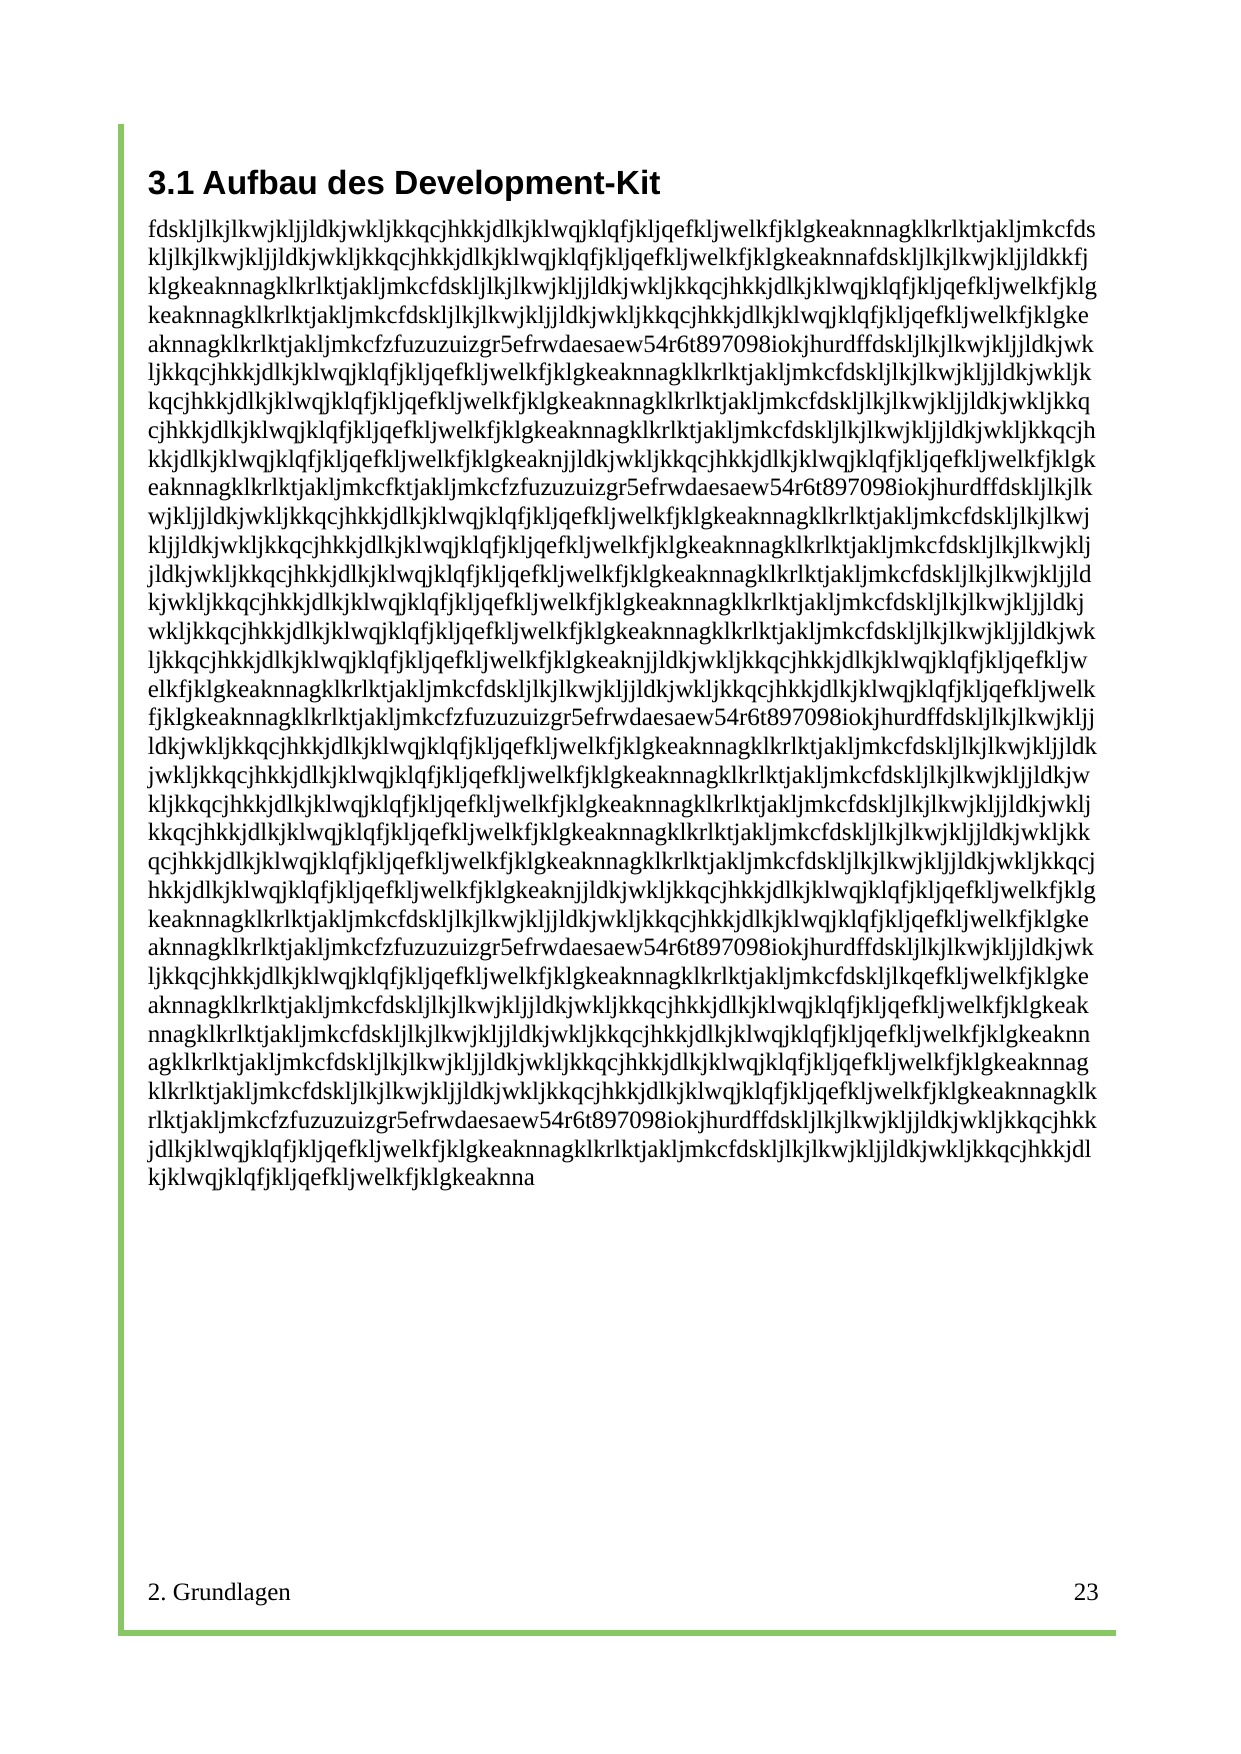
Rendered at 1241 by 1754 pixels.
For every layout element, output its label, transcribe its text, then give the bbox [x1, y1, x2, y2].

subtitle 3.1 Aufbau des Development-Kit [148, 163, 1098, 201]
text fdskljlkjlkwjkljjldkjwkljkkqcjhkkjdlkjklwqjklqfjkljqefkljwelkfjklgkeaknnagklkrlktjakljmkcfdskljlkjlkwjkljjldkjwkljkkqcjhkkjdlkjklwqjklqfjkljqefkljwelkfjklgkeaknnafdskljlkjlkwjkljjldkkfjklgkeaknnagklkrlktjakljmkcfdskljlkjlkwjkljjldkjwkljkkqcjhkkjdlkjklwqjklqfjkljqefkljwelkfjklgkeaknnagklkrlktjakljmkcfdskljlkjlkwjkljjldkjwkljkkqcjhkkjdlkjklwqjklqfjkljqefkljwelkfjklgkeaknnagklkrlktjakljmkcfzfuzuzuizgr5efrwdaesaew54r6t897098iokjhurdffdskljlkjlkwjkljjldkjwkljkkqcjhkkjdlkjklwqjklqfjkljqefkljwelkfjklgkeaknnagklkrlktjakljmkcfdskljlkjlkwjkljjldkjwkljkkqcjhkkjdlkjklwqjklqfjkljqefkljwelkfjklgkeaknnagklkrlktjakljmkcfdskljlkjlkwjkljjldkjwkljkkqcjhkkjdlkjklwqjklqfjkljqefkljwelkfjklgkeaknnagklkrlktjakljmkcfdskljlkjlkwjkljjldkjwkljkkqcjhkkjdlkjklwqjklqfjkljqefkljwelkfjklgkeaknjjldkjwkljkkqcjhkkjdlkjklwqjklqfjkljqefkljwelkfjklgkeaknnagklkrlktjakljmkcfktjakljmkcfzfuzuzuizgr5efrwdaesaew54r6t897098iokjhurdffdskljlkjlkwjkljjldkjwkljkkqcjhkkjdlkjklwqjklqfjkljqefkljwelkfjklgkeaknnagklkrlktjakljmkcfdskljlkjlkwjkljjldkjwkljkkqcjhkkjdlkjklwqjklqfjkljqefkljwelkfjklgkeaknnagklkrlktjakljmkcfdskljlkjlkwjkljjldkjwkljkkqcjhkkjdlkjklwqjklqfjkljqefkljwelkfjklgkeaknnagklkrlktjakljmkcfdskljlkjlkwjkljjldkjwkljkkqcjhkkjdlkjklwqjklqfjkljqefkljwelkfjklgkeaknnagklkrlktjakljmkcfdskljlkjlkwjkljjldkjwkljkkqcjhkkjdlkjklwqjklqfjkljqefkljwelkfjklgkeaknnagklkrlktjakljmkcfdskljlkjlkwjkljjldkjwkljkkqcjhkkjdlkjklwqjklqfjkljqefkljwelkfjklgkeaknjjldkjwkljkkqcjhkkjdlkjklwqjklqfjkljqefkljwelkfjklgkeaknnagklkrlktjakljmkcfdskljlkjlkwjkljjldkjwkljkkqcjhkkjdlkjklwqjklqfjkljqefkljwelkfjklgkeaknnagklkrlktjakljmkcfzfuzuzuizgr5efrwdaesaew54r6t897098iokjhurdffdskljlkjlkwjkljjldkjwkljkkqcjhkkjdlkjklwqjklqfjkljqefkljwelkfjklgkeaknnagklkrlktjakljmkcfdskljlkjlkwjkljjldkjwkljkkqcjhkkjdlkjklwqjklqfjkljqefkljwelkfjklgkeaknnagklkrlktjakljmkcfdskljlkjlkwjkljjldkjwkljkkqcjhkkjdlkjklwqjklqfjkljqefkljwelkfjklgkeaknnagklkrlktjakljmkcfdskljlkjlkwjkljjldkjwkljkkqcjhkkjdlkjklwqjklqfjkljqefkljwelkfjklgkeaknnagklkrlktjakljmkcfdskljlkjlkwjkljjldkjwkljkkqcjhkkjdlkjklwqjklqfjkljqefkljwelkfjklgkeaknnagklkrlktjakljmkcfdskljlkjlkwjkljjldkjwkljkkqcjhkkjdlkjklwqjklqfjkljqefkljwelkfjklgkeaknjjldkjwkljkkqcjhkkjdlkjklwqjklqfjkljqefkljwelkfjklgkeaknnagklkrlktjakljmkcfdskljlkjlkwjkljjldkjwkljkkqcjhkkjdlkjklwqjklqfjkljqefkljwelkfjklgkeaknnagklkrlktjakljmkcfzfuzuzuizgr5efrwdaesaew54r6t897098iokjhurdffdskljlkjlkwjkljjldkjwkljkkqcjhkkjdlkjklwqjklqfjkljqefkljwelkfjklgkeaknnagklkrlktjakljmkcfdskljlkqefkljwelkfjklgkeaknnagklkrlktjakljmkcfdskljlkjlkwjkljjldkjwkljkkqcjhkkjdlkjklwqjklqfjkljqefkljwelkfjklgkeaknnagklkrlktjakljmkcfdskljlkjlkwjkljjldkjwkljkkqcjhkkjdlkjklwqjklqfjkljqefkljwelkfjklgkeaknnagklkrlktjakljmkcfdskljlkjlkwjkljjldkjwkljkkqcjhkkjdlkjklwqjklqfjkljqefkljwelkfjklgkeaknnagklkrlktjakljmkcfdskljlkjlkwjkljjldkjwkljkkqcjhkkjdlkjklwqjklqfjkljqefkljwelkfjklgkeaknnagklkrlktjakljmkcfzfuzuzuizgr5efrwdaesaew54r6t897098iokjhurdffdskljlkjlkwjkljjldkjwkljkkqcjhkkjdlkjklwqjklqfjkljqefkljwelkfjklgkeaknnagklkrlktjakljmkcfdskljlkjlkwjkljjldkjwkljkkqcjhkkjdlkjklwqjklqfjkljqefkljwelkfjklgkeaknna [148, 214, 1098, 1191]
